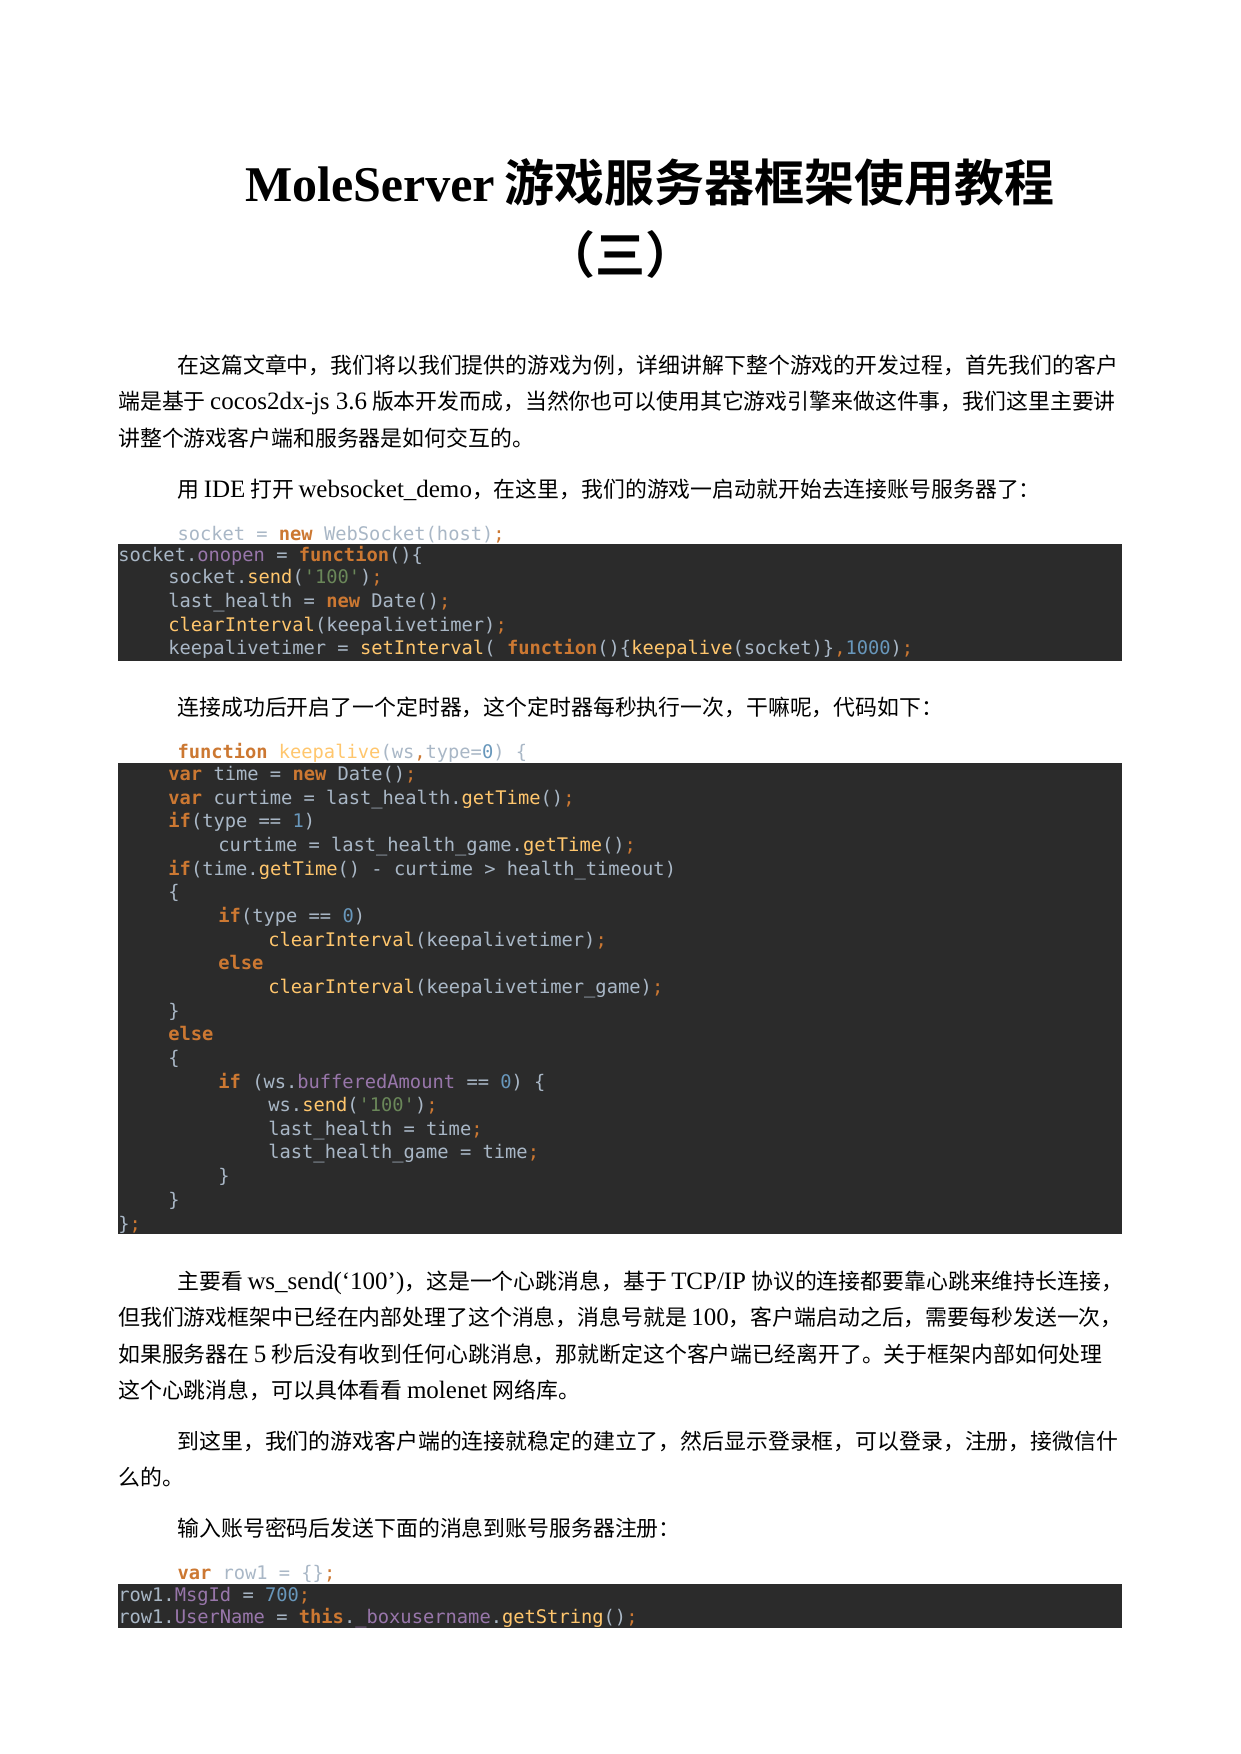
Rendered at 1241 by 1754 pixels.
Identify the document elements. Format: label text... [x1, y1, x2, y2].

text socket.onopen = function(){ [118, 544, 1122, 566]
text row1.UserName = this._boxusername.getString(); [118, 1606, 1122, 1628]
text else [118, 952, 1122, 976]
text socket = new WebSocket(host); [118, 523, 1122, 544]
text }; [118, 1212, 1122, 1234]
text } [118, 1189, 1122, 1212]
text last_health = new Date(); [118, 590, 1122, 614]
text } [118, 1000, 1122, 1023]
text clearInterval(keepalivetimer); [118, 929, 1122, 952]
text { [118, 1047, 1122, 1071]
text 输入账号密码后发送下面的消息到账号服务器注册： [118, 1511, 1122, 1543]
text { [118, 881, 1122, 905]
text keepalivetimer = setInterval( function(){keepalive(socket)},1000); [118, 637, 1122, 661]
text clearInterval(keepalivetimer); [118, 614, 1122, 637]
text 在这篇文章中，我们将以我们提供的游戏为例，详细讲解下整个游戏的开发过程，首先我们的客户端是基于cocos2dx-js 3.6版本开发而成，当然你也可以使用其它游戏引擎来做这件事，我们这里主要讲讲整个游戏客户端和服务器是如何交互的。 [118, 348, 1122, 452]
text if (ws.bufferedAmount == 0) { [118, 1071, 1122, 1094]
text } [118, 1165, 1122, 1189]
text var time = new Date(); [118, 763, 1122, 787]
subtitle MoleServer游戏服务器框架使用教程（三） [118, 143, 1122, 288]
text socket.send('100'); [118, 566, 1122, 590]
text else [118, 1023, 1122, 1047]
text row1.MsgId = 700; [118, 1584, 1122, 1606]
text 用IDE打开websocket_demo，在这里，我们的游戏一启动就开始去连接账号服务器了： [118, 472, 1122, 503]
text curtime = last_health_game.getTime(); [118, 834, 1122, 858]
text var row1 = {}; [118, 1562, 1122, 1584]
text last_health = time; [118, 1118, 1122, 1142]
text var curtime = last_health.getTime(); [118, 787, 1122, 811]
text if(type == 1) [118, 811, 1122, 834]
text if(type == 0) [118, 905, 1122, 929]
text 到这里，我们的游戏客户端的连接就稳定的建立了，然后显示登录框，可以登录，注册，接微信什么的。 [118, 1424, 1122, 1492]
text ws.send('100'); [118, 1094, 1122, 1118]
text 连接成功后开启了一个定时器，这个定时器每秒执行一次，干嘛呢，代码如下： [118, 690, 1122, 722]
text clearInterval(keepalivetimer_game); [118, 976, 1122, 1000]
text function keepalive(ws,type=0) { [118, 741, 1122, 763]
text if(time.getTime() - curtime > health_timeout) [118, 858, 1122, 881]
text 主要看ws_send(‘100’)，这是一个心跳消息，基于TCP/IP协议的连接都要靠心跳来维持长连接，但我们游戏框架中已经在内部处理了这个消息，消息号就是100，客户端启动之后，需要每秒发送一次，如果服务器在5秒后没有收到任何心跳消息，那就断定这个客户端已经离开了。关于框架内部如何处理这个心跳消息，可以具体看看molenet网络库。 [118, 1264, 1122, 1404]
text last_health_game = time; [118, 1142, 1122, 1165]
